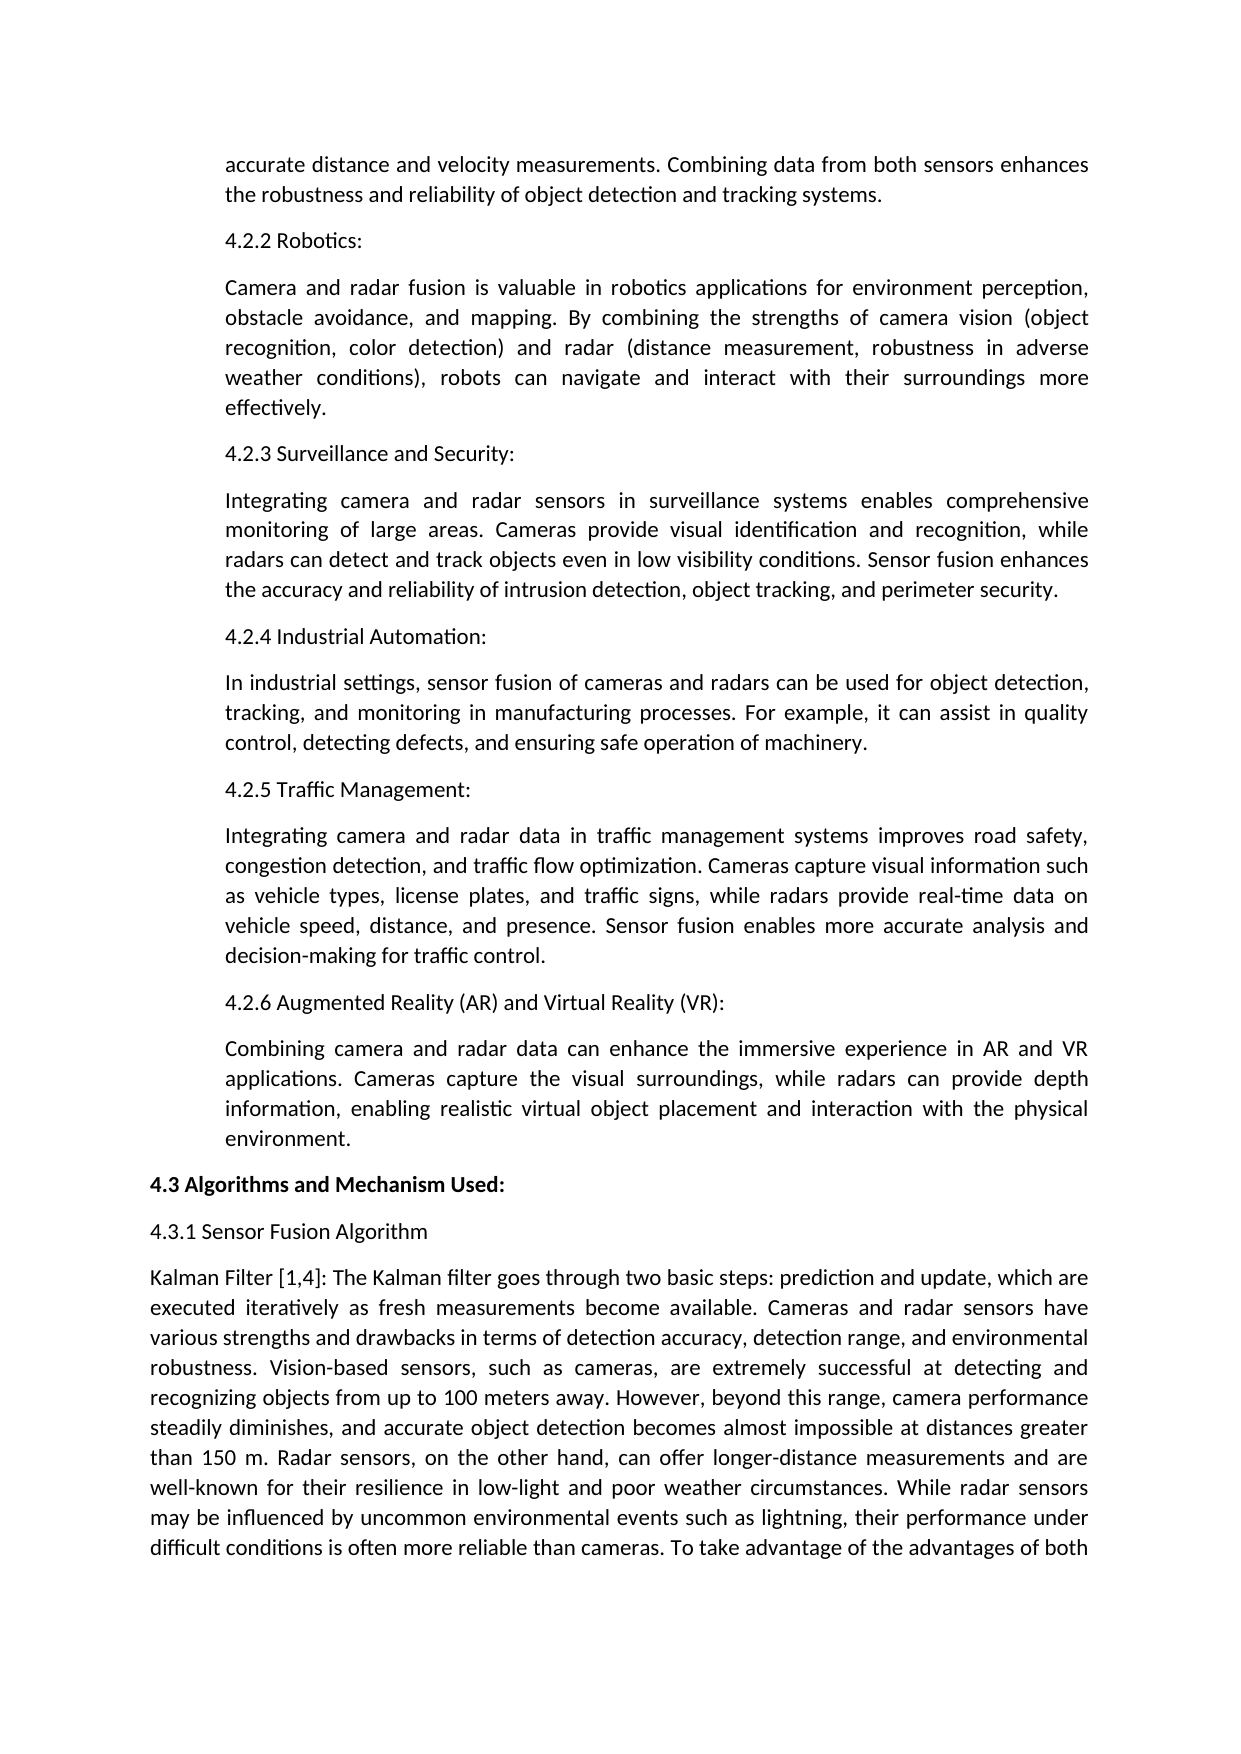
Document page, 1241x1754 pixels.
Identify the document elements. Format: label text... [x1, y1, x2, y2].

text 4.2.4 Industrial Automation: [225, 622, 1090, 650]
text accurate distance and velocity measurements. Combining data from both sensors enhances the robustness and reliability of object detection and tracking systems. [225, 150, 1090, 208]
text 4.2.2 Robotics: [225, 226, 1090, 254]
text 4.2.5 Traffic Management: [225, 775, 1090, 803]
text 4.3.1 Sensor Fusion Algorithm [150, 1217, 1090, 1245]
text Camera and radar fusion is valuable in robotics applications for environment perception, obstacle avoidance, and mapping. By combining the strengths of camera vision (object recognition, color detection) and radar (distance measurement, robustness in adverse weather conditions), robots can navigate and interact with their surroundings more effectively. [225, 273, 1090, 421]
text Integrating camera and radar data in traffic management systems improves road safety, congestion detection, and traffic flow optimization. Cameras capture visual information such as vehicle types, license plates, and traffic signs, while radars provide real-time data on vehicle speed, distance, and presence. Sensor fusion enables more accurate analysis and decision-making for traffic control. [225, 821, 1090, 969]
text 4.2.6 Augmented Reality (AR) and Virtual Reality (VR): [225, 988, 1090, 1016]
text Combining camera and radar data can enhance the immersive experience in AR and VR applications. Cameras capture the visual surroundings, while radars can provide depth information, enabling realistic virtual object placement and interaction with the physical environment. [225, 1034, 1090, 1152]
text 4.3 Algorithms and Mechanism Used: [150, 1170, 1090, 1198]
text 4.2.3 Surveillance and Security: [225, 439, 1090, 467]
text Integrating camera and radar sensors in surveillance systems enables comprehensive monitoring of large areas. Cameras provide visual identification and recognition, while radars can detect and track objects even in low visibility conditions. Sensor fusion enhances the accuracy and reliability of intrusion detection, object tracking, and perimeter security. [225, 486, 1090, 603]
text In industrial settings, sensor fusion of cameras and radars can be used for object detection, tracking, and monitoring in manufacturing processes. For example, it can assist in quality control, detecting defects, and ensuring safe operation of machinery. [225, 668, 1090, 756]
text Kalman Filter [1,4]: The Kalman filter goes through two basic steps: prediction and update, which are executed iteratively as fresh measurements become available. Cameras and radar sensors have various strengths and drawbacks in terms of detection accuracy, detection range, and environmental robustness. Vision-based sensors, such as cameras, are extremely successful at detecting and recognizing objects from up to 100 meters away. However, beyond this range, camera performance steadily diminishes, and accurate object detection becomes almost impossible at distances greater than 150 m. Radar sensors, on the other hand, can offer longer-distance measurements and are well-known for their resilience in low-light and poor weather circumstances. While radar sensors may be influenced by uncommon environmental events such as lightning, their performance under difficult conditions is often more reliable than cameras. To take advantage of the advantages of both [150, 1263, 1090, 1561]
